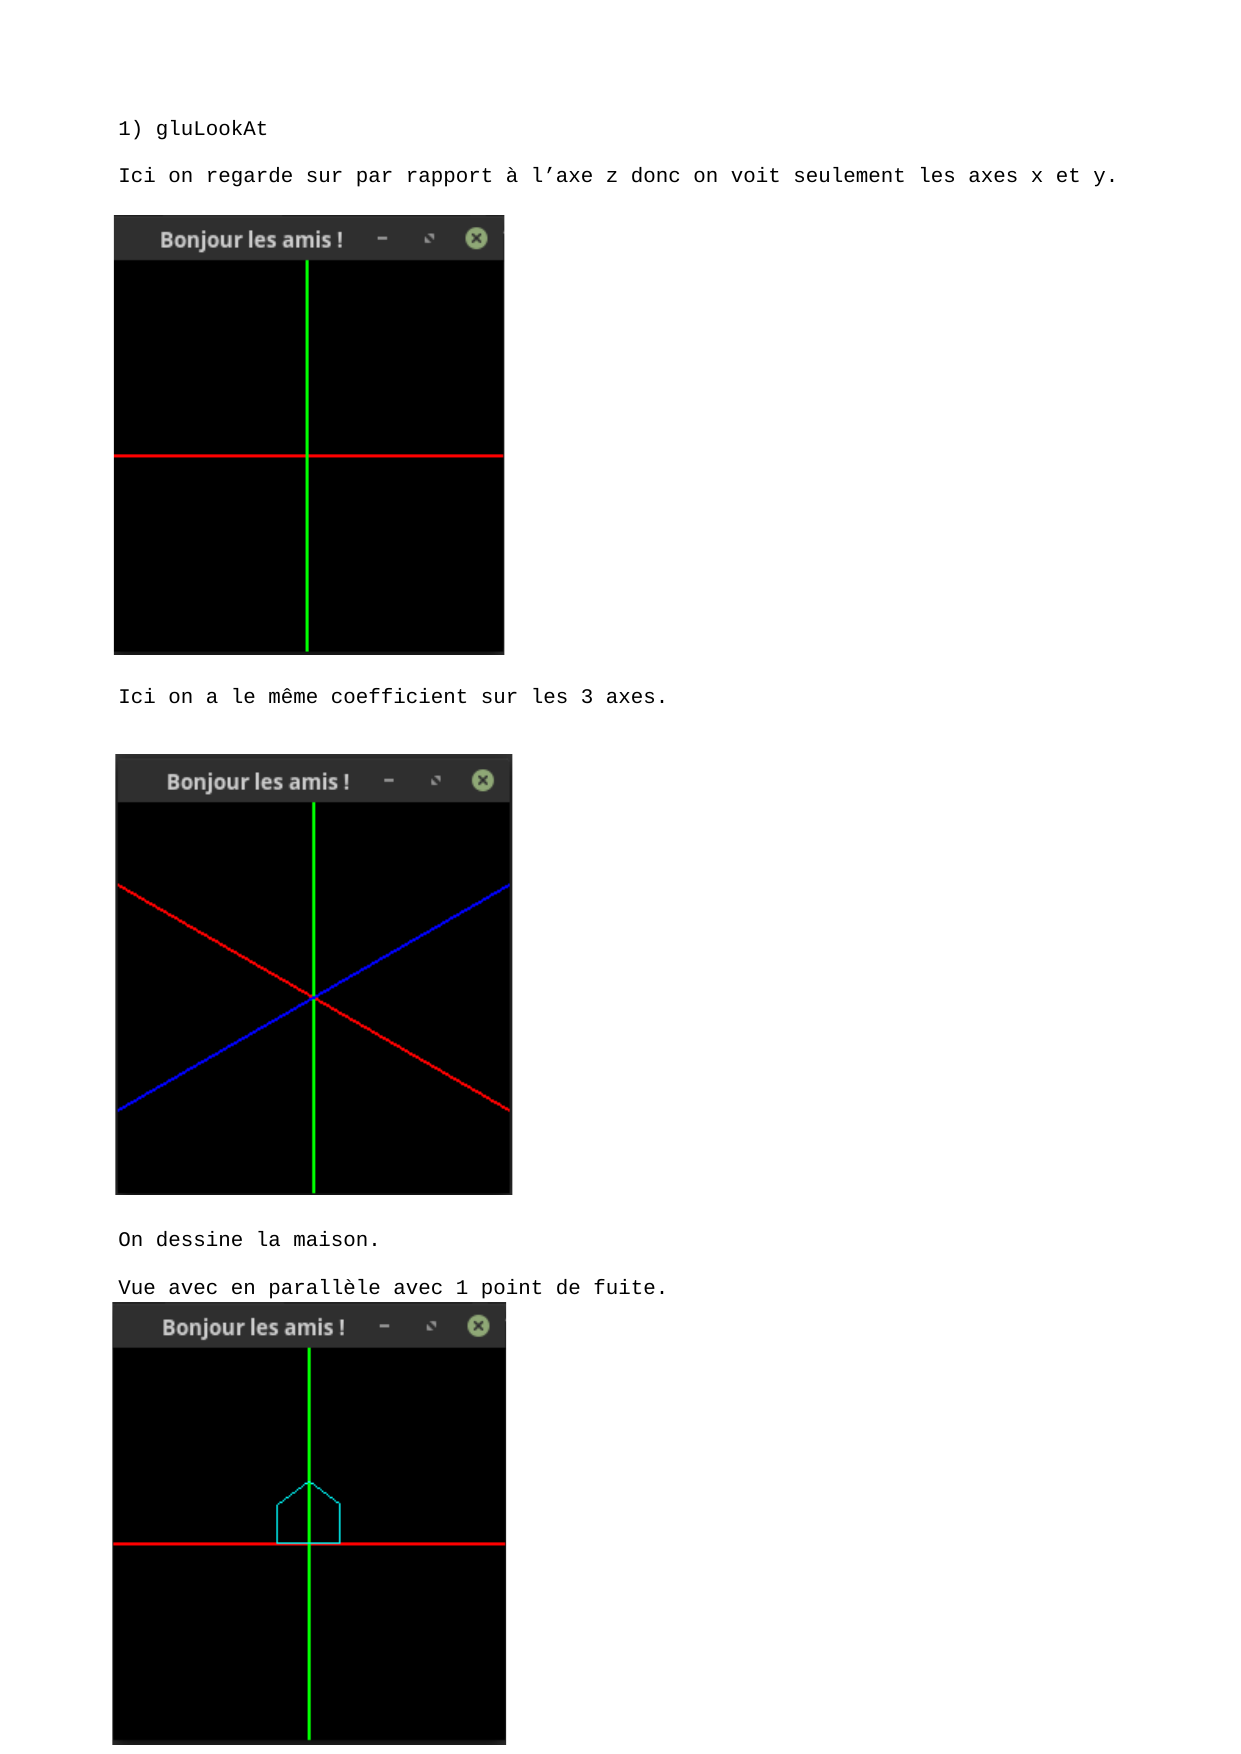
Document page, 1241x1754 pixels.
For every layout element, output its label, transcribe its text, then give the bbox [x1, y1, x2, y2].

picture [112, 1302, 507, 1745]
text 1) gluLookAt [118, 118, 1122, 142]
text On dessine la maison. [118, 1229, 1122, 1253]
text Vue avec en parallèle avec 1 point de fuite. [118, 1277, 1122, 1300]
text Ici on a le même coefficient sur les 3 axes. [118, 686, 1122, 709]
picture [115, 754, 513, 1195]
text Ici on regarde sur par rapport à l’axe z donc on voit seulement les axes x et y. [118, 165, 1122, 189]
picture [113, 215, 505, 655]
